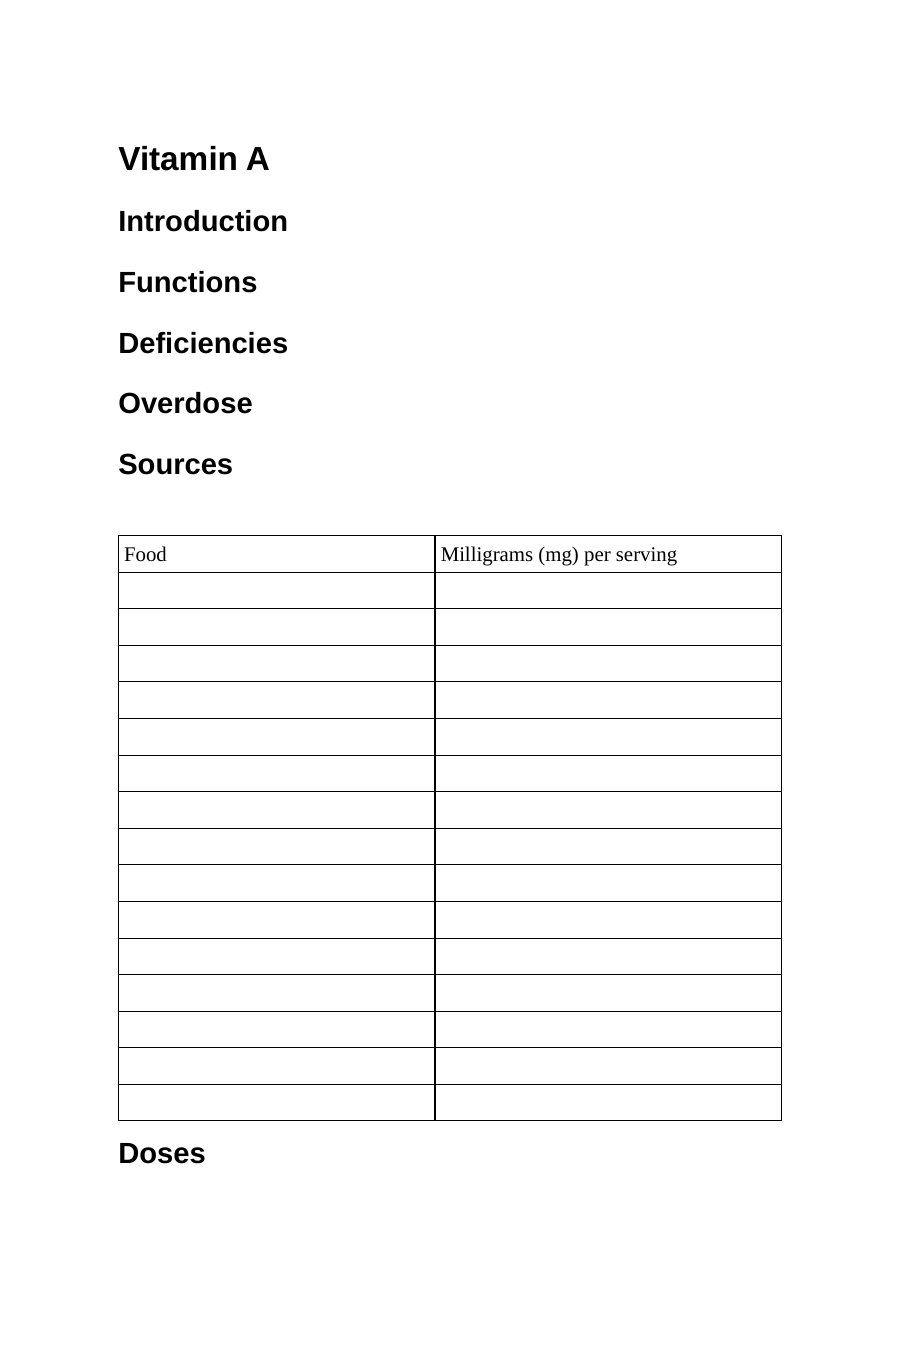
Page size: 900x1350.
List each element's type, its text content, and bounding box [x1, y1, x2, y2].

table_cell [119, 1012, 434, 1047]
table_cell [119, 865, 434, 901]
table_cell [119, 975, 434, 1011]
table_cell [436, 939, 781, 974]
table_cell [436, 792, 781, 828]
subtitle Introduction [118, 204, 782, 238]
table_cell [436, 865, 781, 901]
table_cell [119, 609, 434, 645]
table_cell [436, 975, 781, 1011]
subtitle Overdose [118, 386, 782, 420]
subtitle Doses [118, 1136, 782, 1169]
table_cell [436, 829, 781, 864]
table_cell [119, 792, 434, 828]
table_cell [436, 682, 781, 718]
table_cell [436, 902, 781, 937]
table_cell [436, 756, 781, 791]
table_cell [119, 1085, 434, 1120]
table_cell [119, 719, 434, 754]
table_cell [436, 573, 781, 608]
table_cell [119, 573, 434, 608]
table_cell [119, 756, 434, 791]
table_cell [436, 646, 781, 681]
table_cell [119, 939, 434, 974]
subtitle Vitamin A [118, 139, 782, 177]
table_cell [119, 829, 434, 864]
table_cell [119, 902, 434, 937]
subtitle Sources [118, 447, 782, 481]
table_header Milligrams (mg) per serving [436, 536, 781, 572]
table_cell [436, 609, 781, 645]
table_cell [119, 646, 434, 681]
subtitle Deficiencies [118, 326, 782, 359]
table_cell [436, 1048, 781, 1084]
table_header Food [119, 536, 434, 572]
table_cell [436, 1085, 781, 1120]
table_cell [119, 682, 434, 718]
table_cell [436, 1012, 781, 1047]
subtitle Functions [118, 265, 782, 299]
table_cell [119, 1048, 434, 1084]
table_cell [436, 719, 781, 754]
